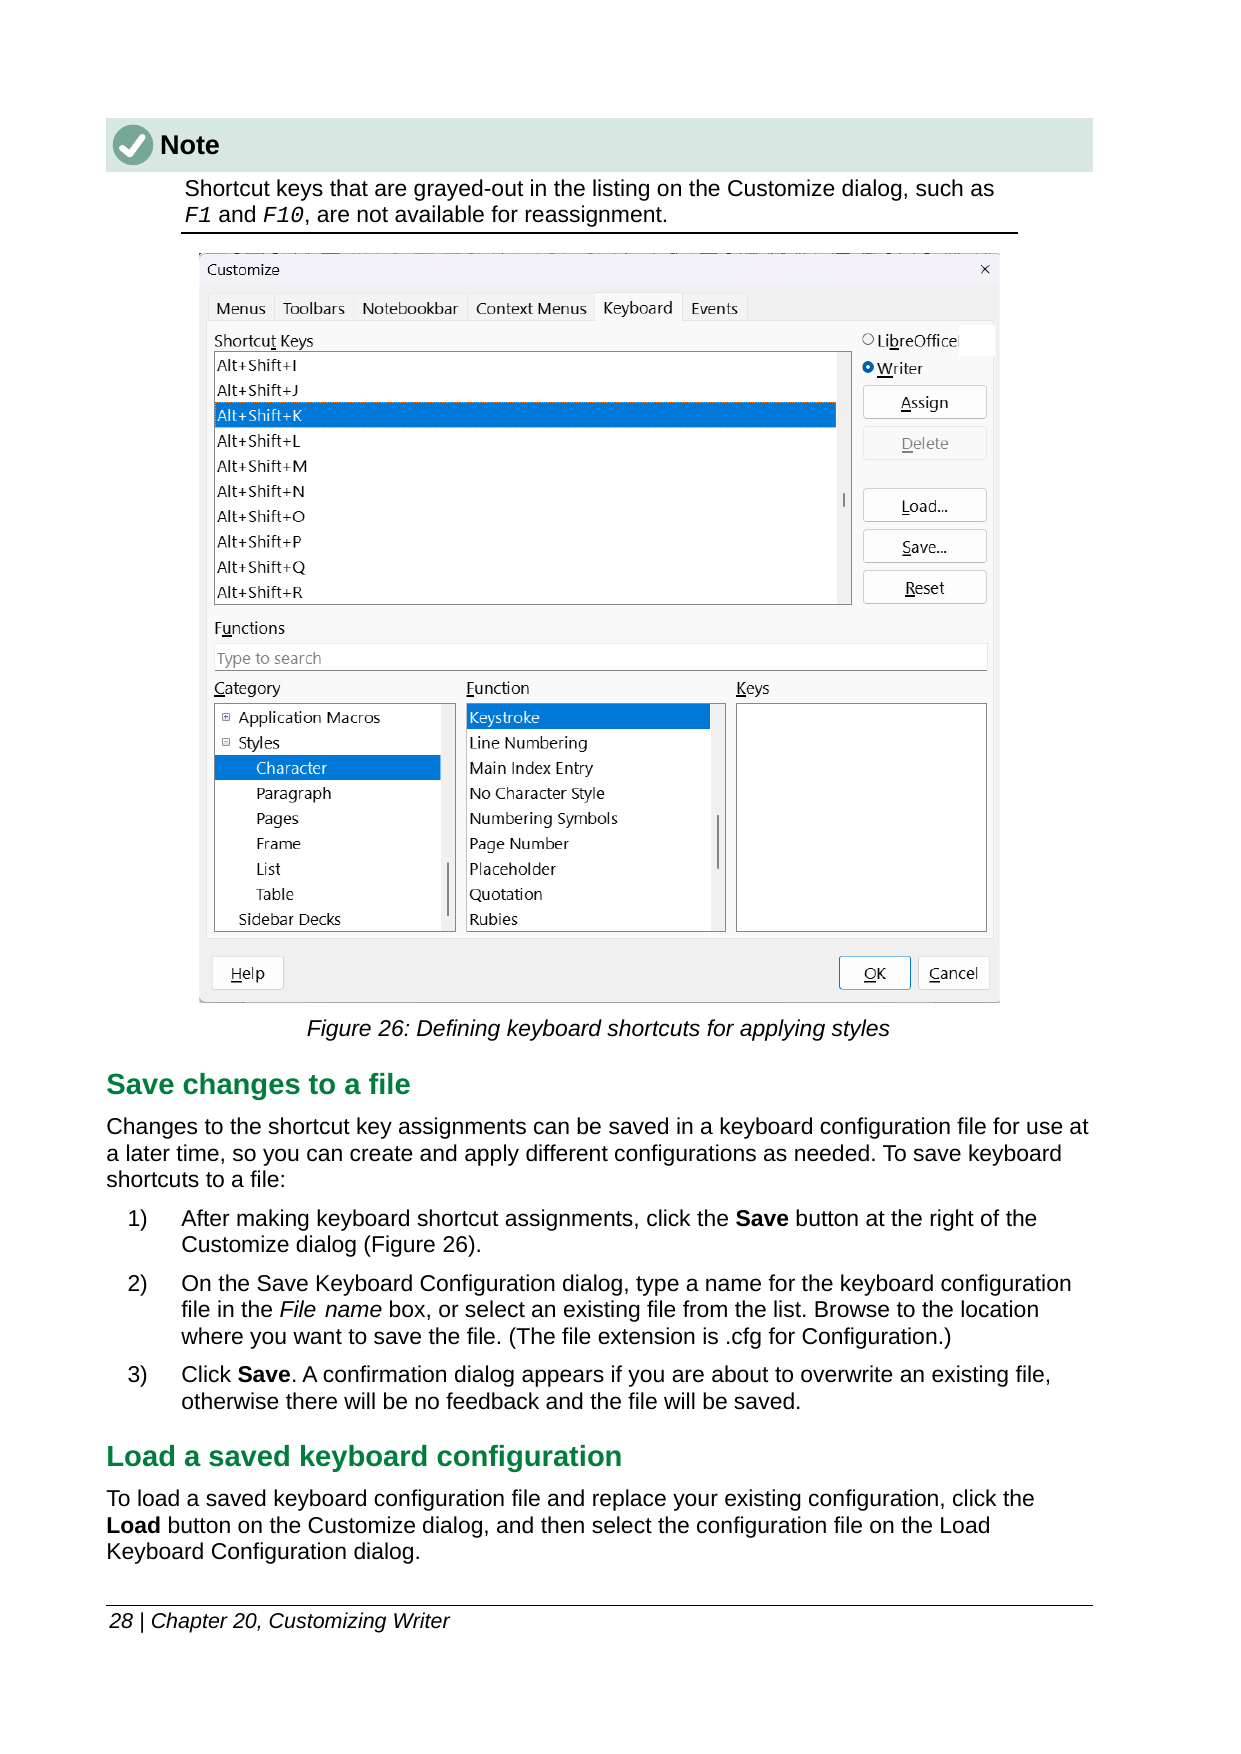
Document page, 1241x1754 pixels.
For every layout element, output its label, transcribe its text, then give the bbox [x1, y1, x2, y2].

text Figure 26: Defining keyboard shortcuts for applying styles [199, 1015, 999, 1041]
text To load a saved keyboard configuration file and replace your existing configuration, click the Load button on the Customize dialog, and then select the configuration file on the Load Keyboard Configuration dialog. [106, 1485, 1093, 1564]
list Click Save. A confirmation dialog appears if you are about to overwrite an existing file, otherwise there will be no feedback and the file will be saved. [148, 1361, 1093, 1414]
list Changes to the shortcut key assignments can be saved in a keyboard configuration file for use at a later time, so you can create and apply different configurations as needed. To save keyboard shortcuts to a file: [106, 1113, 1093, 1192]
list On the Save Keyboard Configuration dialog, type a name for the keyboard configuration file in the File name box, or select an existing file from the list. Browse to the location where you want to save the file. (The file extension is .cfg for Configuration.) [148, 1270, 1093, 1349]
subtitle Load a saved keyboard configuration [106, 1439, 1093, 1473]
picture [199, 253, 1000, 1003]
subtitle Note [106, 118, 1093, 172]
subtitle Save changes to a file [106, 1067, 1093, 1101]
list After making keyboard shortcut assignments, click the Save button at the right of the Customize dialog (Figure 26). [148, 1205, 1093, 1257]
text Shortcut keys that are grayed-out in the listing on the Customize dialog, such as F1 and F10, are not available for reassignment. [181, 172, 1018, 232]
